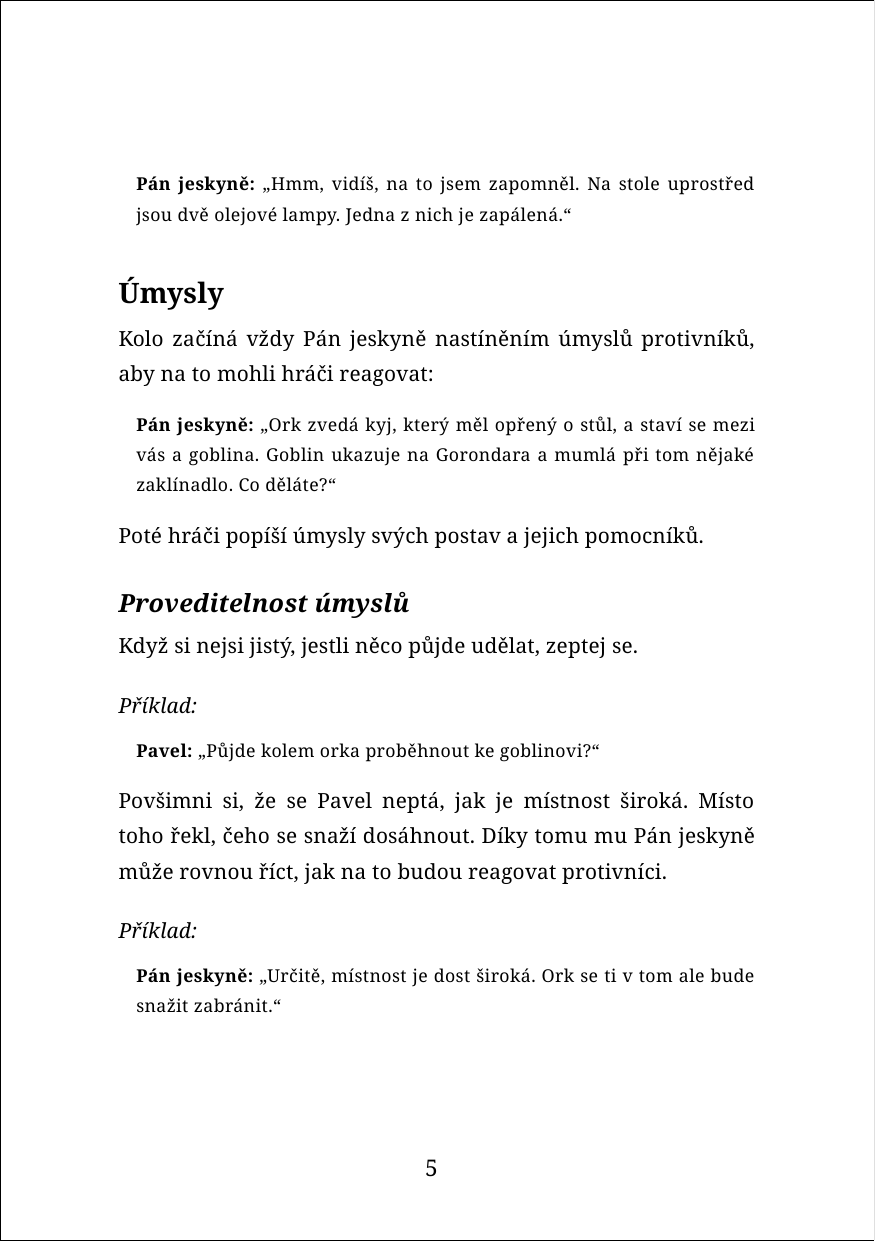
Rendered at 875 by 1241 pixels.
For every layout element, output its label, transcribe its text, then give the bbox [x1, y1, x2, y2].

text Pán jeskyně: „Hmm, vidíš, na to jsem zapomněl. Na stole uprostřed jsou dvě olejové lampy. Jedna z nich je zapálená.“ [136, 172, 756, 226]
text Kolo začíná vždy Pán jeskyně nastíněním úmyslů protivníků, aby na to mohli hráči reagovat: [118, 324, 756, 388]
text Poté hráči popíší úmysly svých postav a jejich pomocníků. [118, 521, 756, 549]
subtitle Proveditelnost úmyslů [118, 586, 756, 620]
subtitle Úmysly [118, 273, 756, 312]
text Pán jeskyně: „Ork zvedá kyj, který měl opřený o stůl, a staví se mezi vás a goblina. Goblin ukazuje na Gorondara a mumlá při tom nějaké zaklínadlo. Co děláte?“ [136, 412, 756, 497]
text Příklad: [118, 916, 756, 944]
text Příklad: [118, 691, 756, 719]
text Pán jeskyně: „Určitě, místnost je dost široká. Ork se ti v tom ale bude snažit zabránit.“ [136, 963, 756, 1018]
text Pavel: „Půjde kolem orka proběhnout ke goblinovi?“ [136, 738, 756, 762]
text Když si nejsi jistý, jestli něco půjde udělat, zeptej se. [118, 632, 756, 660]
text Povšimni si, že se Pavel neptá, jak je místnost široká. Místo toho řekl, čeho se snaží dosáhnout. Díky tomu mu Pán jeskyně může rovnou říct, jak na to budou reagovat protivníci. [118, 786, 756, 885]
